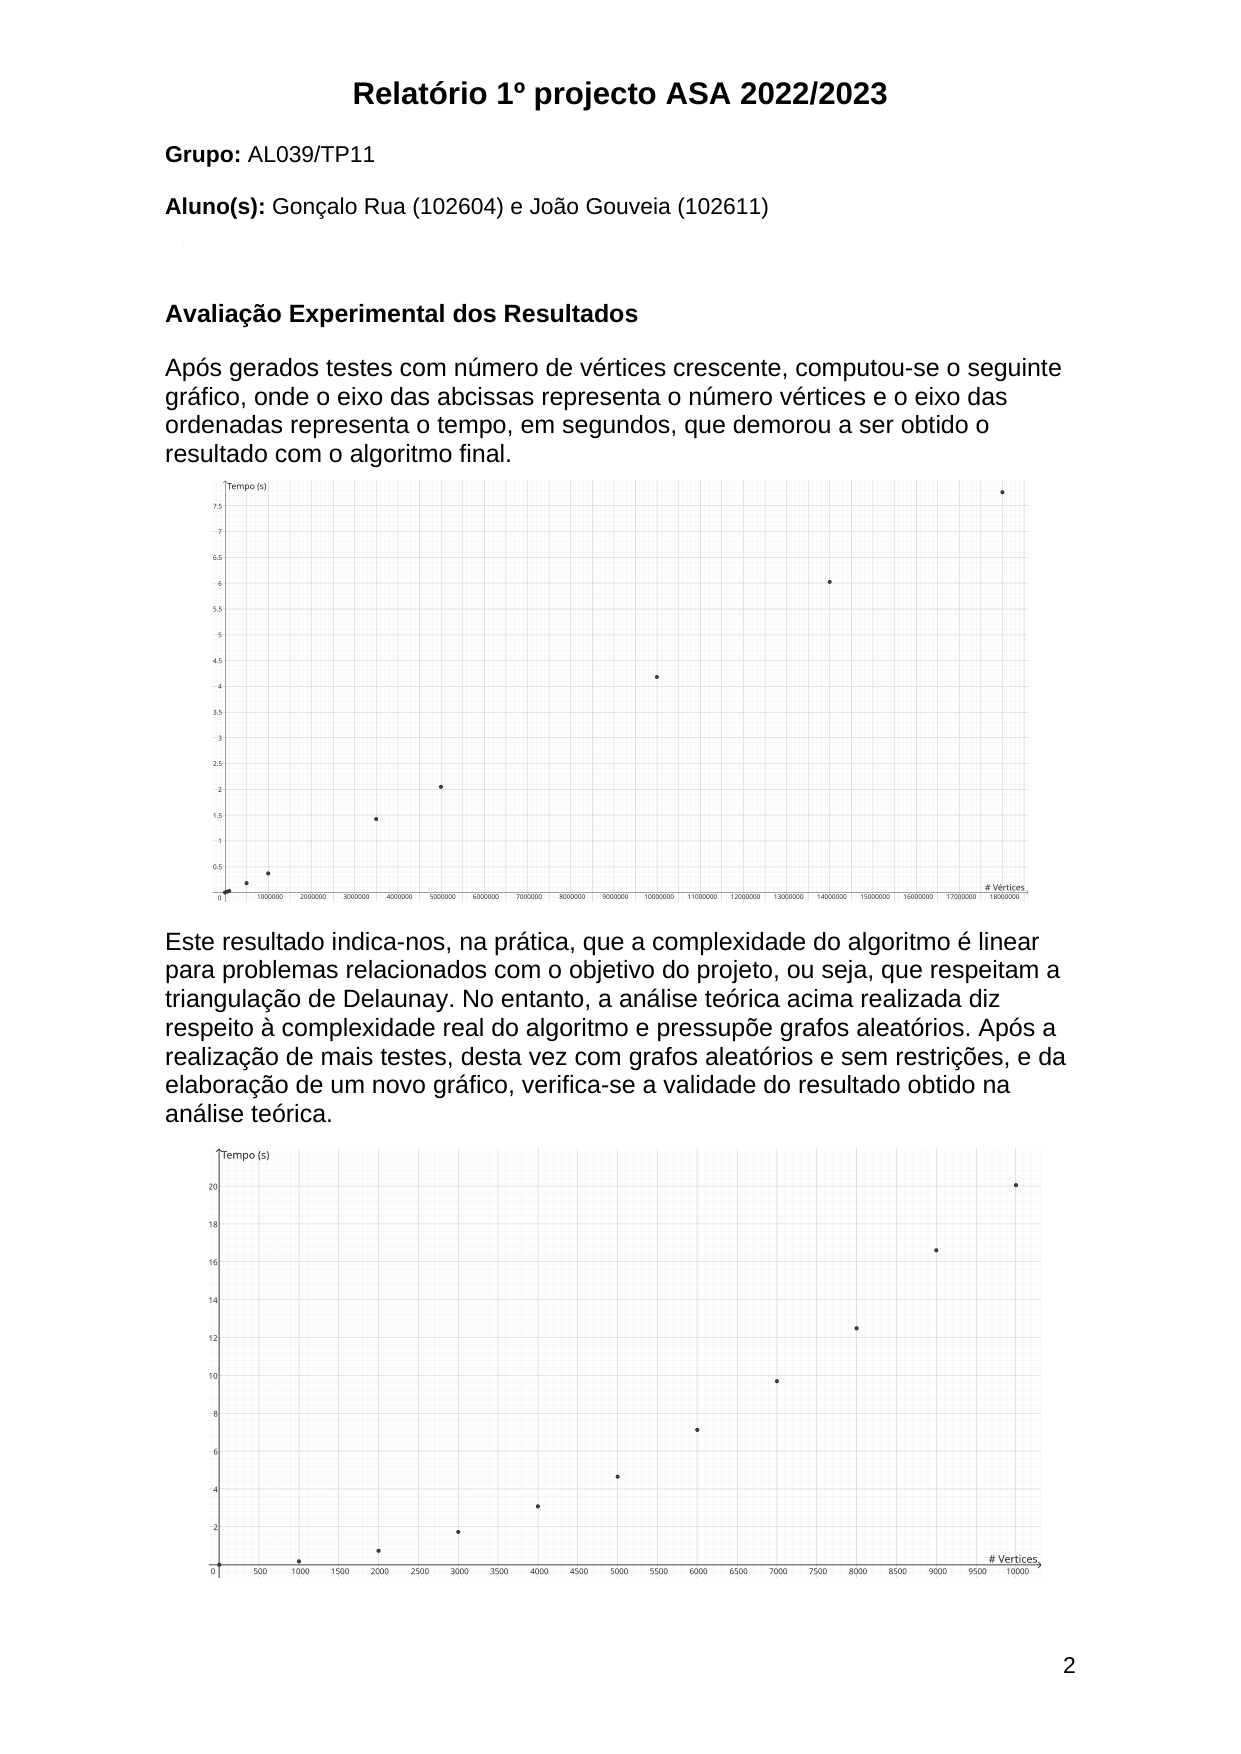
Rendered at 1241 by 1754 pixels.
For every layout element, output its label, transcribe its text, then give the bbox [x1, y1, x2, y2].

picture [212, 480, 1029, 902]
subtitle Avaliação Experimental dos Resultados [165, 270, 1076, 328]
picture [208, 1148, 1042, 1578]
subtitle Após gerados testes com número de vértices crescente, computou-se o seguinte gráfico, onde o eixo das abcissas representa o número vértices e o eixo das ordenadas representa o tempo, em segundos, que demorou a ser obtido o resultado com o algoritmo final. [165, 353, 1076, 497]
subtitle Este resultado indica-nos, na prática, que a complexidade do algoritmo é linear para problemas relacionados com o objetivo do projeto, ou seja, que respeitam a triangulação de Delaunay. No entanto, a análise teórica acima realizada diz respeito à complexidade real do algoritmo e pressupõe grafos aleatórios. Após a realização de mais testes, desta vez com grafos aleatórios e sem restrições, e da elaboração de um novo gráfico, verifica-se a validade do resultado obtido na análise teórica. [165, 522, 1076, 1128]
